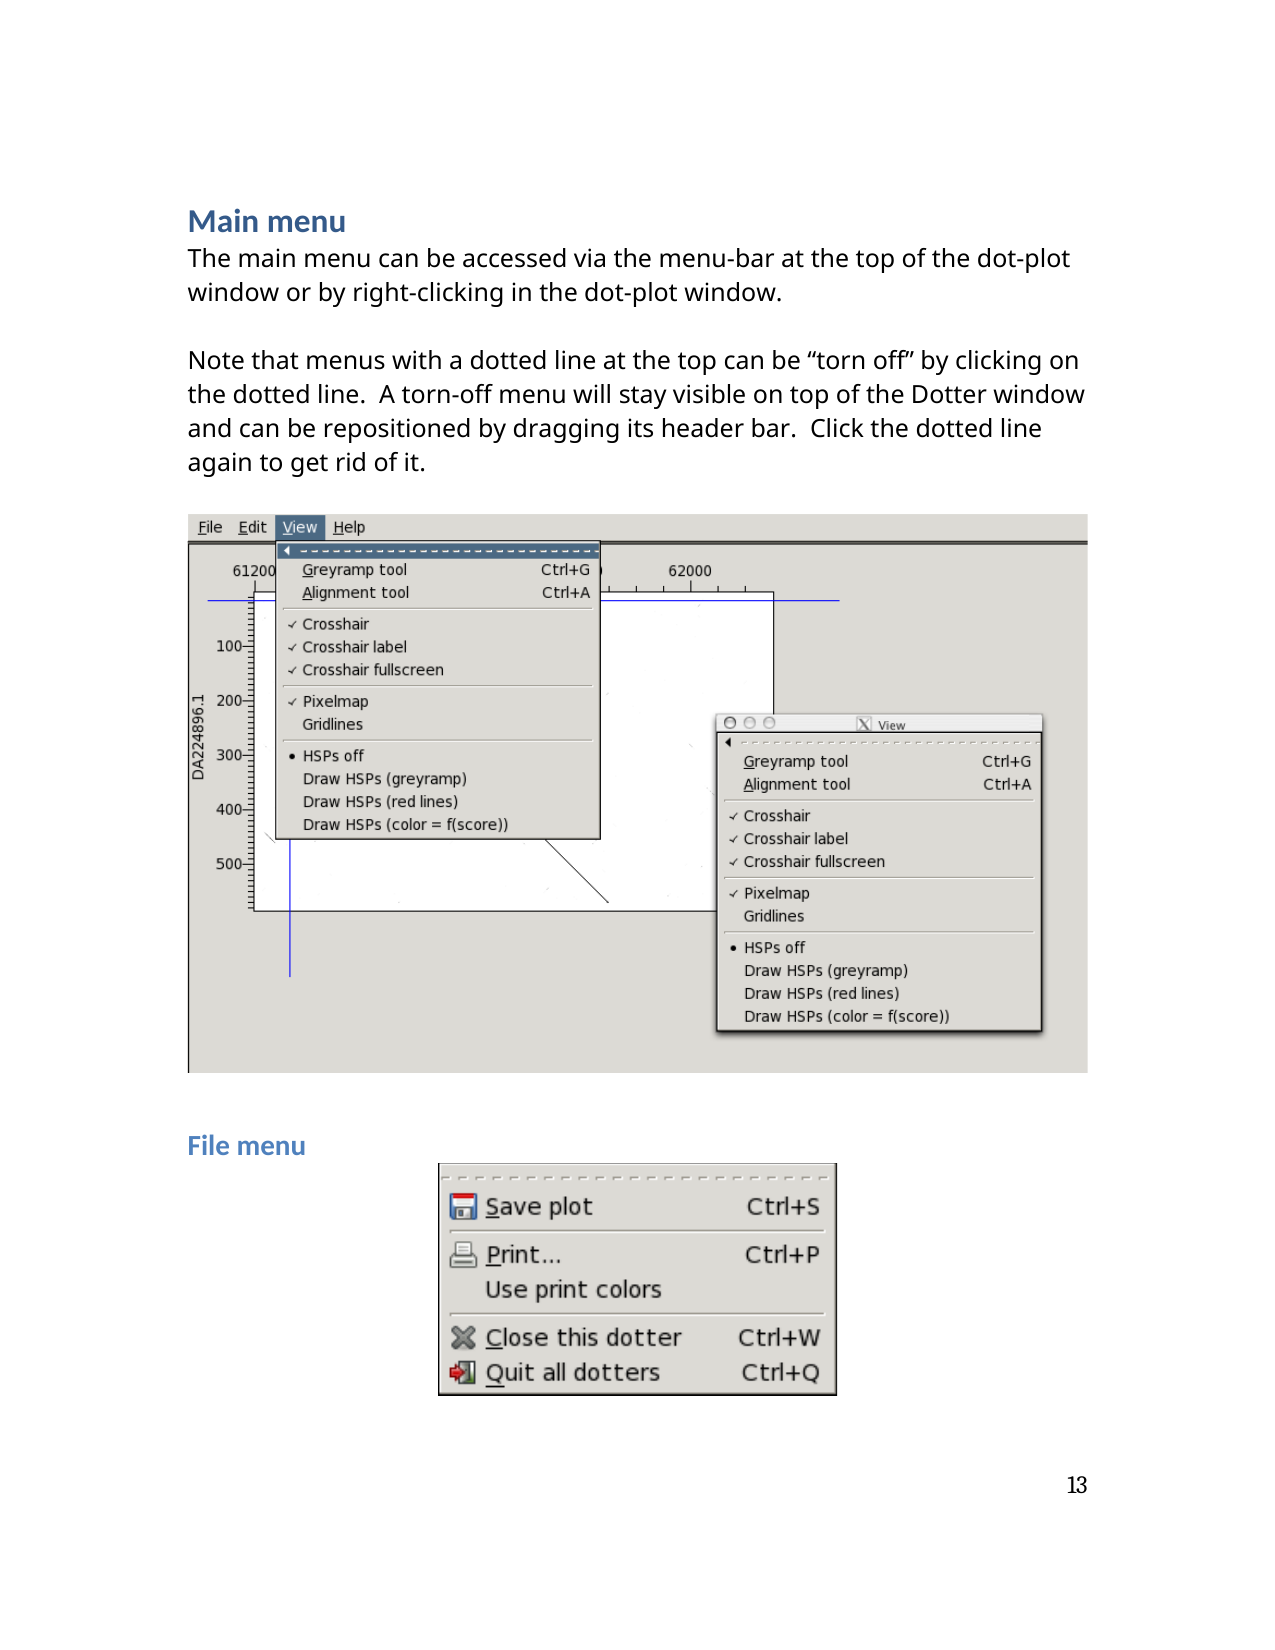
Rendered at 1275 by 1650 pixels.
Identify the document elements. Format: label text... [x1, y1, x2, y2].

subtitle File menu [187, 1127, 1087, 1163]
picture [438, 1163, 838, 1396]
text The main menu can be accessed via the menu-bar at the top of the dot-plot window or by right-clicking in the dot-plot window. [187, 241, 1087, 309]
picture [187, 513, 1088, 1073]
text Note that menus with a dotted line at the top can be “torn off” by clicking on the dotted line. A torn-off menu will stay visible on top of the Dotter window and can be repositioned by dragging its header bar. Click the dotted line again to get rid of it. [187, 343, 1087, 479]
subtitle Main menu [187, 200, 1087, 241]
